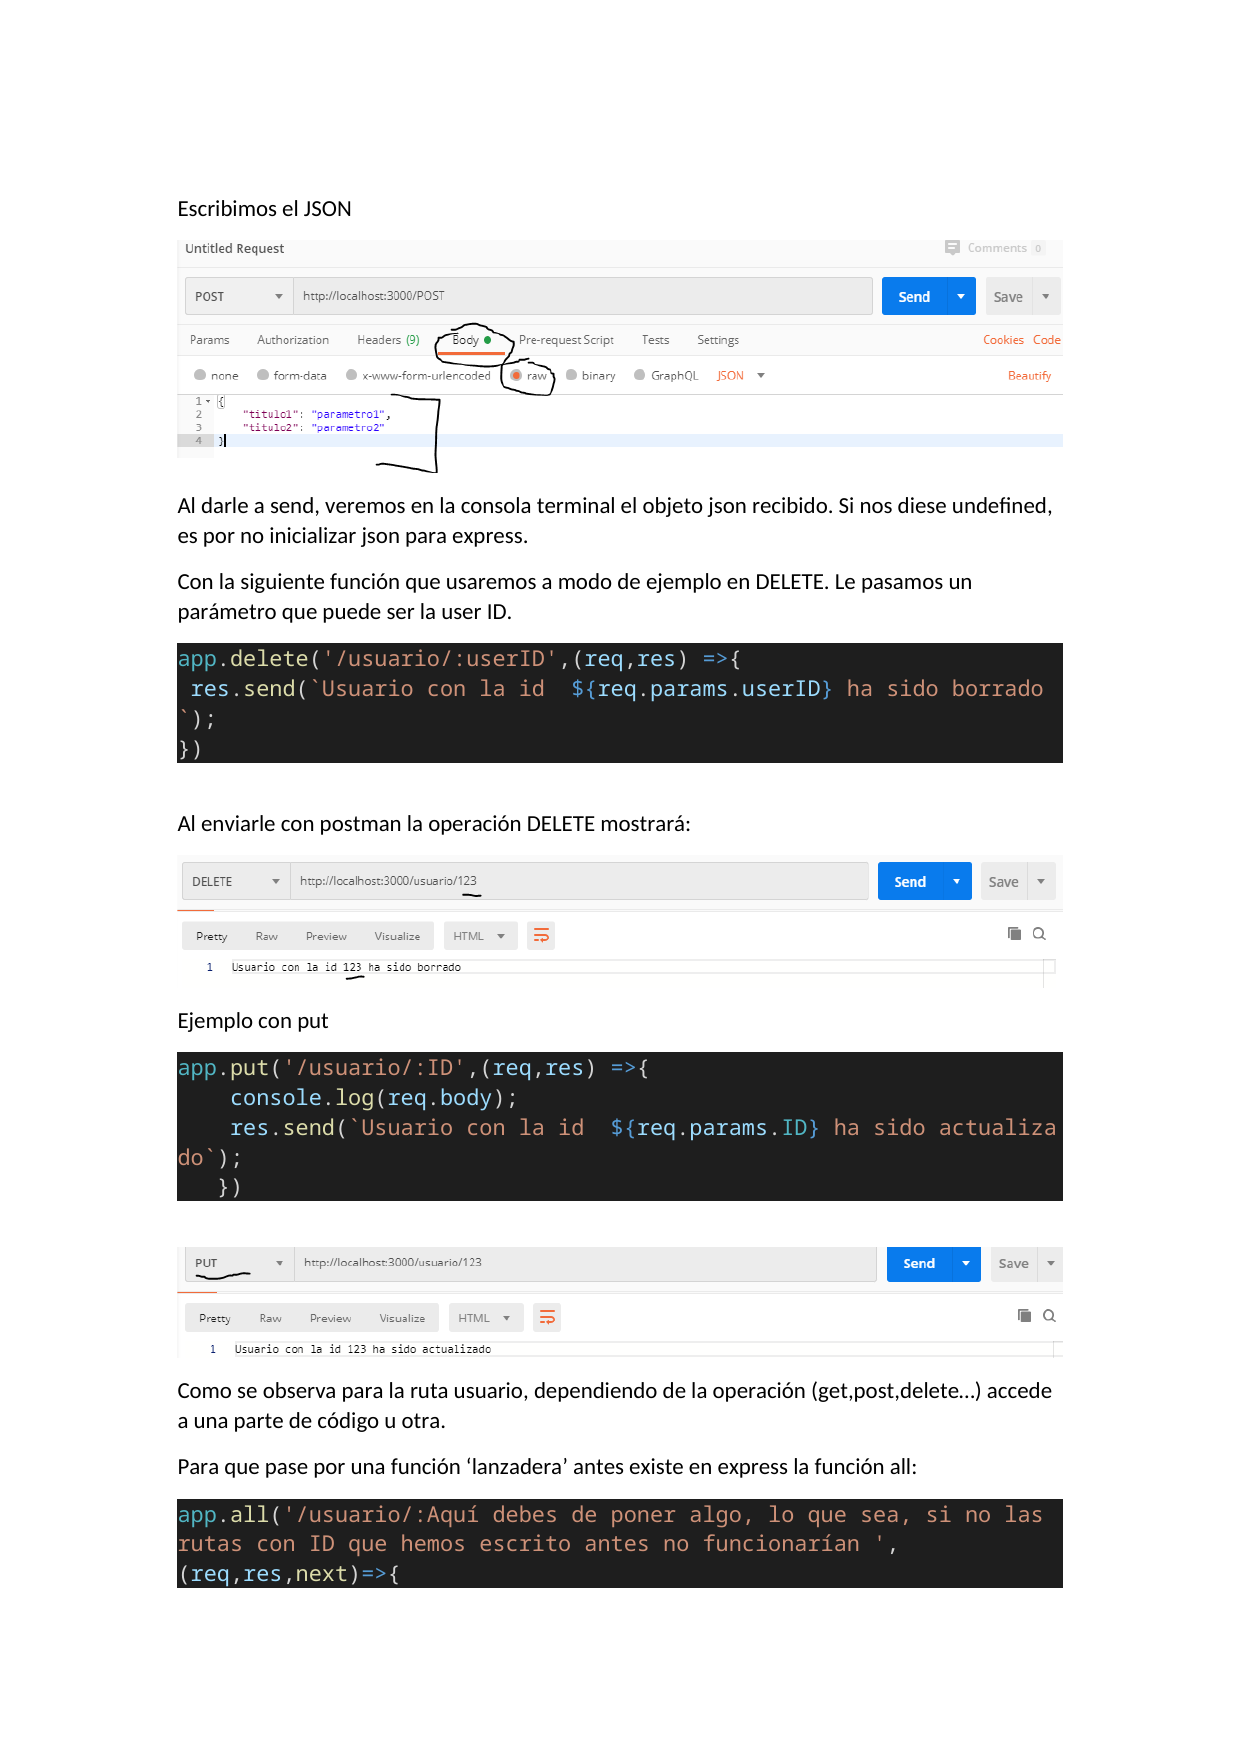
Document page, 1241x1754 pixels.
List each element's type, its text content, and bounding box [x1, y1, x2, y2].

text res.send(`Usuario con la id ${req.params.ID} ha sido actualizado`); [177, 1112, 1063, 1171]
text res.send(`Usuario con la id ${req.params.userID} ha sido borrado`); [177, 673, 1063, 733]
text Escribimos el JSON [177, 194, 1063, 222]
text Al enviarle con postman la operación DELETE mostrará: [177, 809, 1063, 837]
text }) [177, 1171, 1063, 1201]
text Para que pase por una función ‘lanzadera’ antes existe en express la función all: [177, 1452, 1063, 1480]
text app.all('/usuario/:Aquí debes de poner algo, lo que sea, si no las rutas con ID que hemos escrito antes no funcionarían ',(req,res,next)=>{ [177, 1499, 1063, 1588]
text }) [177, 733, 1063, 763]
text app.delete('/usuario/:userID',(req,res) =>{ [177, 643, 1063, 673]
text Ejemplo con put [177, 1006, 1063, 1034]
text Con la siguiente función que usaremos a modo de ejemplo en DELETE. Le pasamos un parámetro que puede ser la user ID. [177, 567, 1063, 625]
text console.log(req.body); [177, 1082, 1063, 1112]
text app.put('/usuario/:ID',(req,res) =>{ [177, 1052, 1063, 1082]
text Al darle a send, veremos en la consola terminal el objeto json recibido. Si nos diese undefined, es por no inicializar json para express. [177, 491, 1063, 549]
text Como se observa para la ruta usuario, dependiendo de la operación (get,post,delete…) accede a una parte de código u otra. [177, 1376, 1063, 1434]
